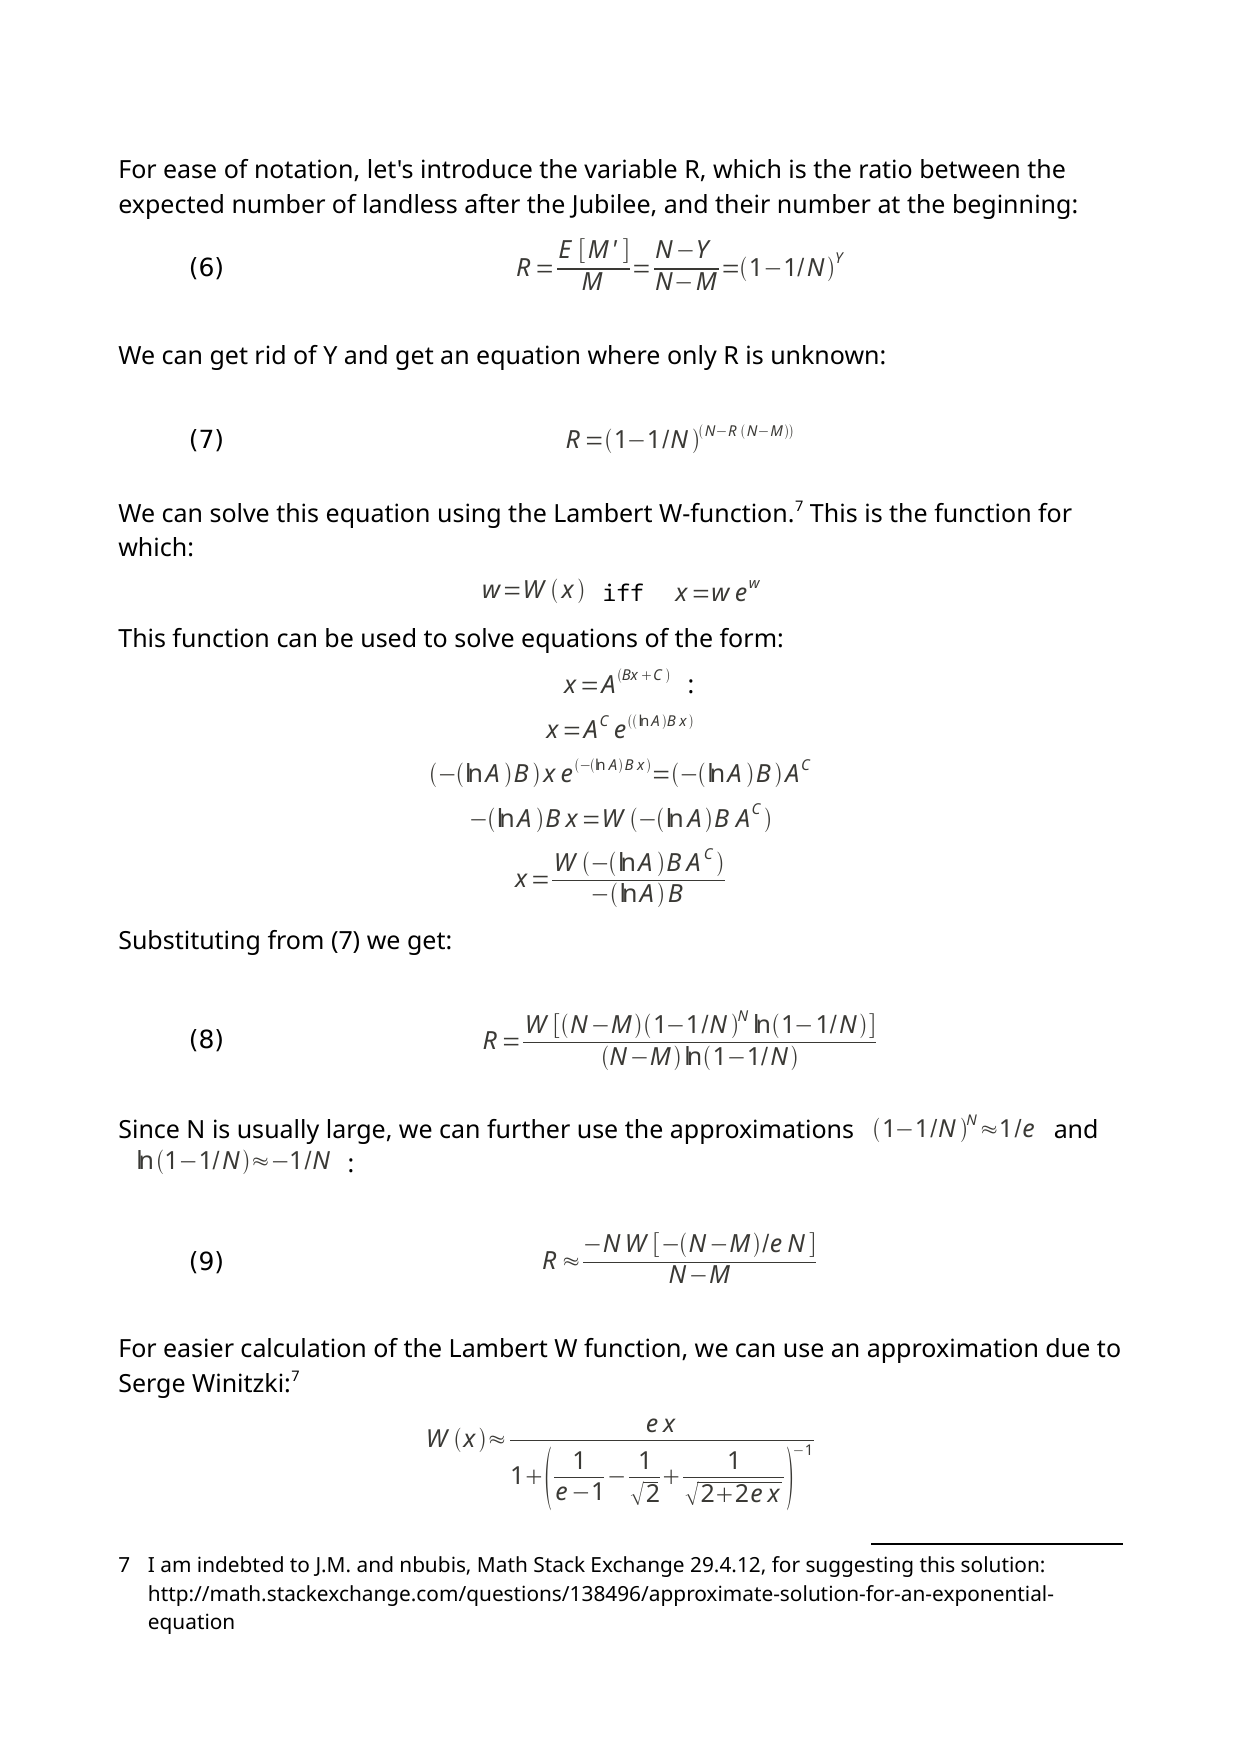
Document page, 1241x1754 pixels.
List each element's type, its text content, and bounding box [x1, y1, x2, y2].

text iff [118, 576, 1122, 608]
table_header [230, 418, 1122, 462]
table_header [230, 1003, 1122, 1078]
text I am indebted to J.M. and nbubis, Math Stack Exchange 29.4.12, for suggesting this solution: http://math.stackexchange.com/questions/138496/approximate-solution-for-an-exponential-equation [118, 1551, 1122, 1636]
table_header (8) [118, 1003, 230, 1078]
table_header [230, 1226, 1122, 1297]
text : [118, 667, 1122, 701]
text For easier calculation of the Lambert W function, we can use an approximation due to Serge Winitzki:7 [118, 1331, 1122, 1399]
text This function can be used to solve equations of the form: [118, 620, 1122, 654]
table_header (6) [118, 233, 230, 303]
table_header (7) [118, 418, 230, 462]
text For ease of notation, let's introduce the variable R, which is the ratio between the expected number of landless after the Jubilee, and their number at the beginning: [118, 152, 1122, 220]
table_header [230, 233, 1122, 303]
text We can solve this equation using the Lambert W-function. This is the function for which: [118, 496, 1122, 564]
text Substituting from (7) we get: [118, 922, 1122, 956]
table_header (9) [118, 1226, 230, 1297]
text Since N is usually large, we can further use the approximationsand: [118, 1112, 1122, 1180]
text We can get rid of Y and get an equation where only R is unknown: [118, 338, 1122, 372]
